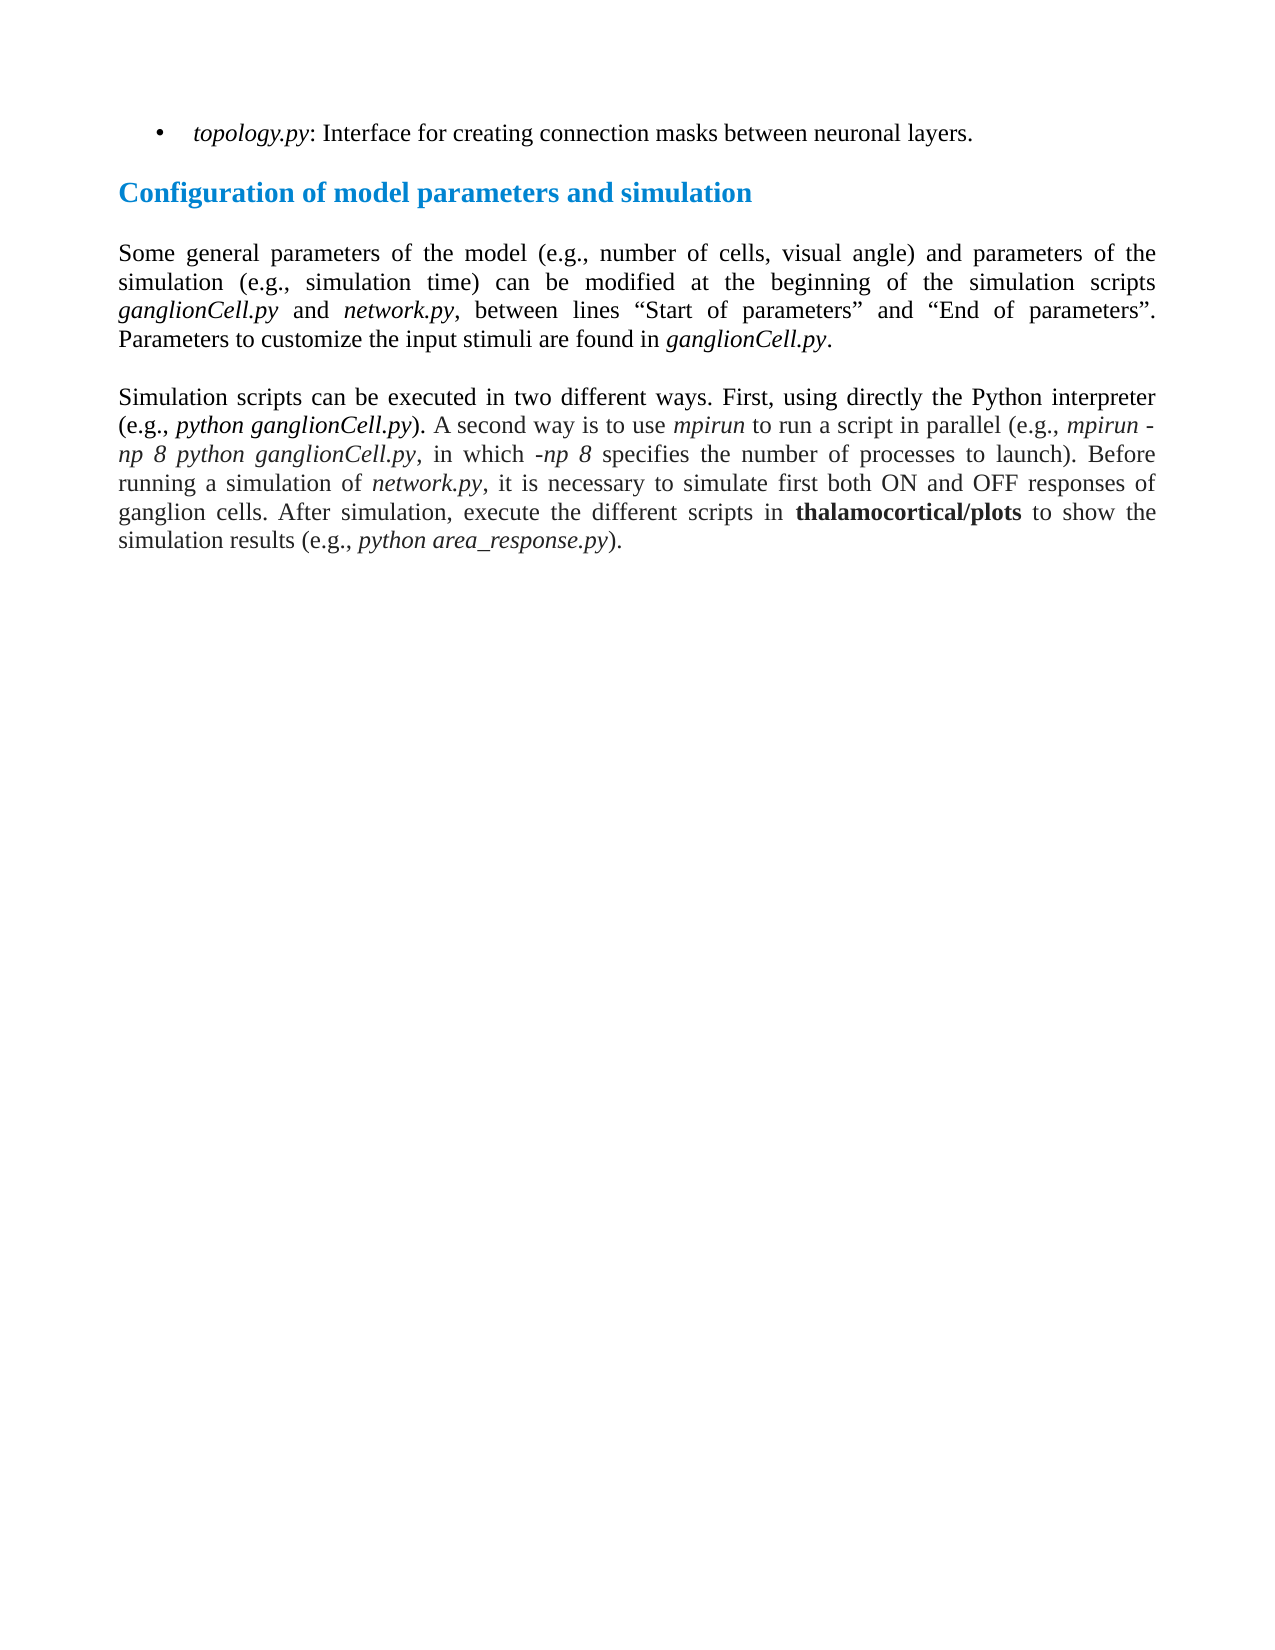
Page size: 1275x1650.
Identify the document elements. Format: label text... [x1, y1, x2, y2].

list topology.py: Interface for creating connection masks between neuronal layers. [156, 118, 1157, 147]
text Some general parameters of the model (e.g., number of cells, visual angle) and parameters of the simulation (e.g., simulation time) can be modified at the beginning of the simulation scripts ganglionCell.py and network.py, between lines “Start of parameters” and “End of parameters”. Parameters to customize the input stimuli are found in ganglionCell.py. [118, 238, 1157, 353]
text Configuration of model parameters and simulation [118, 176, 1157, 209]
text Simulation scripts can be executed in two different ways. First, using directly the Python interpreter (e.g., python ganglionCell.py). A second way is to use mpirun to run a script in parallel (e.g., mpirun -np 8 python ganglionCell.py, in which -np 8 specifies the number of processes to launch). Before running a simulation of network.py, it is necessary to simulate first both ON and OFF responses of ganglion cells. After simulation, execute the different scripts in thalamocortical/plots to show the simulation results (e.g., python area_response.py). [118, 382, 1157, 554]
